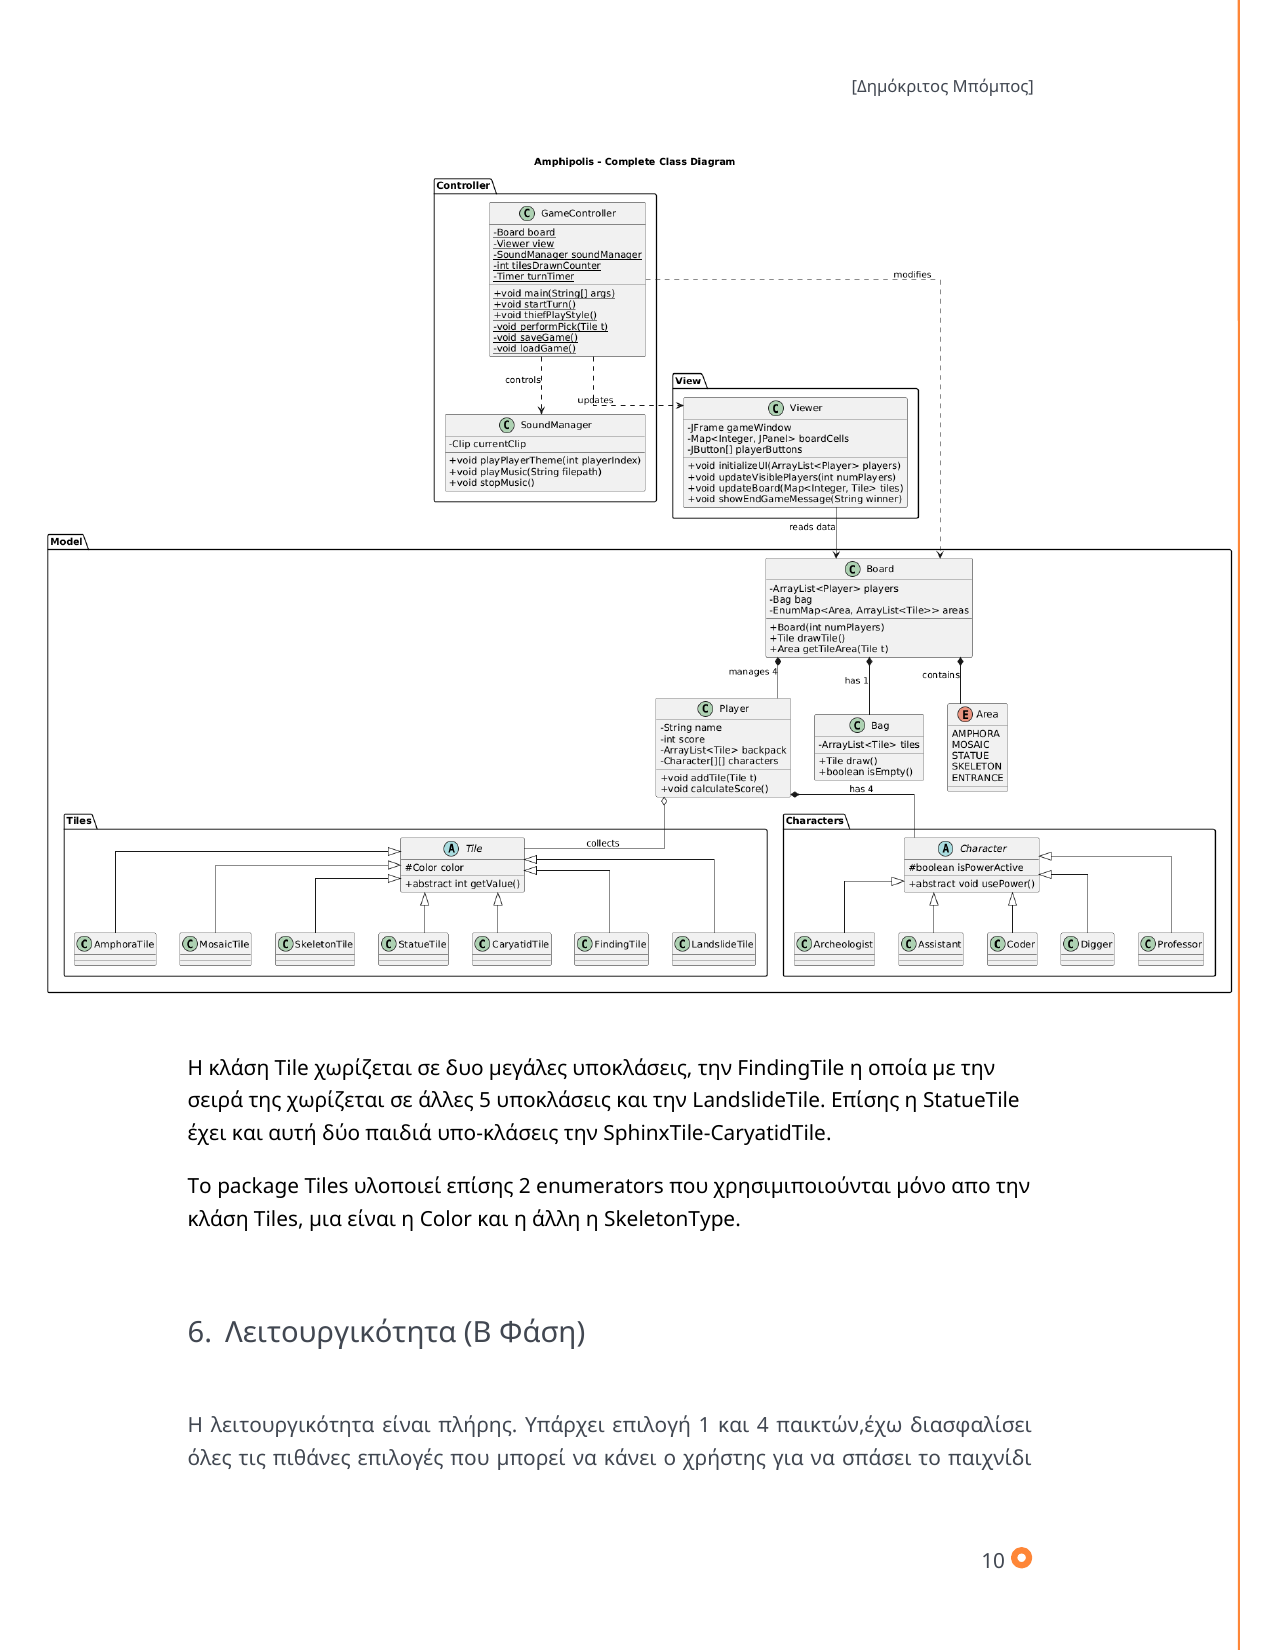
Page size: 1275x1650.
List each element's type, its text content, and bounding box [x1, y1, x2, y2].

text Το package Tiles υλοποιεί επίσης 2 enumerators που χρησιμιποιούνται μόνο απο την κλάση Tiles, μια είναι η Color και η άλλη η SkeletonType. [187, 1172, 1034, 1233]
text Η λειτουργικότητα είναι πλήρης. Υπάρχει επιλογή 1 και 4 παικτών,έχω διασφαλίσει όλες τις πιθάνες επιλογές που μπορεί να κάνει ο χρήστης για να σπάσει το παιχνίδι [187, 1410, 1034, 1471]
subtitle Λειτουργικότητα (Β Φάση) [187, 1311, 1034, 1351]
picture [43, 150, 1235, 996]
text Η κλάση Tile χωρίζεται σε δυο μεγάλες υποκλάσεις, την FindingTile η οποία με την σειρά της χωρίζεται σε άλλες 5 υποκλάσεις και την LandslideTile. Επίσης η StatueTile έχει και αυτή δύο παιδιά υπο-κλάσεις την SphinxTile-CaryatidTile. [187, 1053, 1034, 1147]
